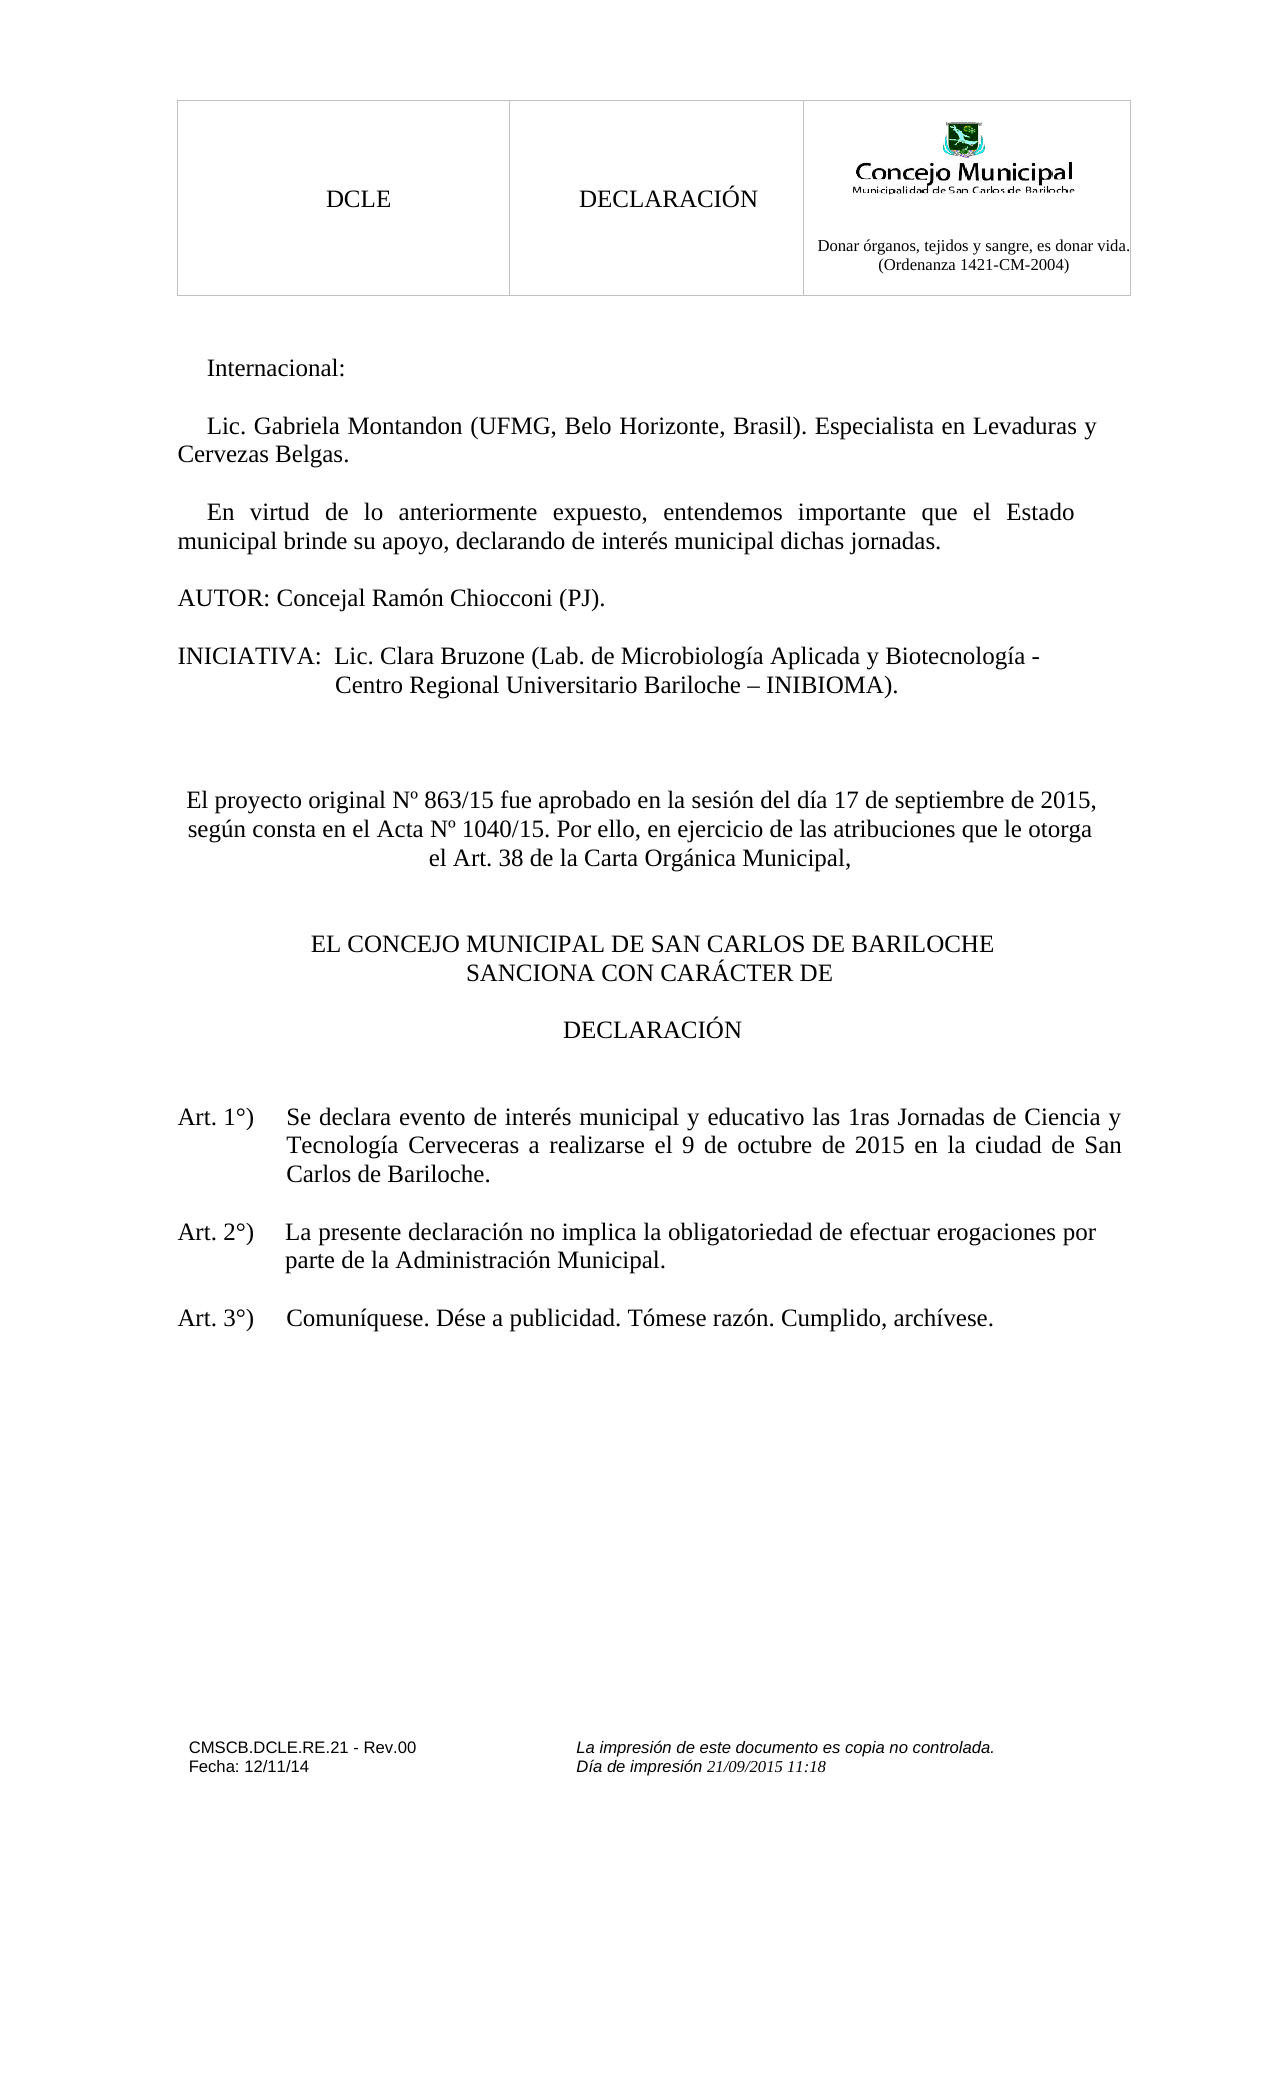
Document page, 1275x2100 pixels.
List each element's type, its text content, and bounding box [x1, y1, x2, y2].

table_header Art. 1°) [170, 1102, 279, 1217]
text SANCIONA CON CARÁCTER DE [177, 958, 1128, 987]
text Lic. Gabriela Montandon (UFMG, Belo Horizonte, Brasil). Especialista en Levaduras y Cervezas Belgas. [177, 411, 1098, 468]
text INICIATIVA: Lic. Clara Bruzone (Lab. de Microbiología Aplicada y Biotecnología - Centro Regional Universitario Bariloche – INIBIOMA). [177, 641, 1109, 699]
table_cell Art. 2°) [170, 1217, 279, 1303]
text El proyecto original Nº 863/15 fue aprobado en la sesión del día 17 de septiembre de 2015, según consta en el Acta Nº 1040/15. Por ello, en ejercicio de las atribuciones que le otorga el Art. 38 de la Carta Orgánica Municipal, [177, 785, 1102, 872]
text En virtud de lo anteriormente expuesto, entendemos importante que el Estado municipal brinde su apoyo, declarando de interés municipal dichas jornadas. [177, 497, 1076, 554]
text Internacional: [177, 353, 1098, 382]
text DECLARACIÓN [177, 1015, 1128, 1044]
table_cell La presente declaración no implica la obligatoriedad de efectuar erogaciones por parte de la Administración Municipal. [279, 1217, 1130, 1303]
text AUTOR: Concejal Ramón Chiocconi (PJ). [177, 583, 1098, 612]
table_cell Art. 3°) [170, 1303, 279, 1332]
text EL CONCEJO MUNICIPAL DE SAN CARLOS DE BARILOCHE [177, 929, 1128, 958]
table_header Se declara evento de interés municipal y educativo las 1ras Jornadas de Ciencia y Tecnología Cerveceras a realizarse el 9 de octubre de 2015 en la ciudad de San Carlos de Bariloche. [279, 1102, 1130, 1217]
table_cell Comuníquese. Dése a publicidad. Tómese razón. Cumplido, archívese. [279, 1303, 1130, 1332]
